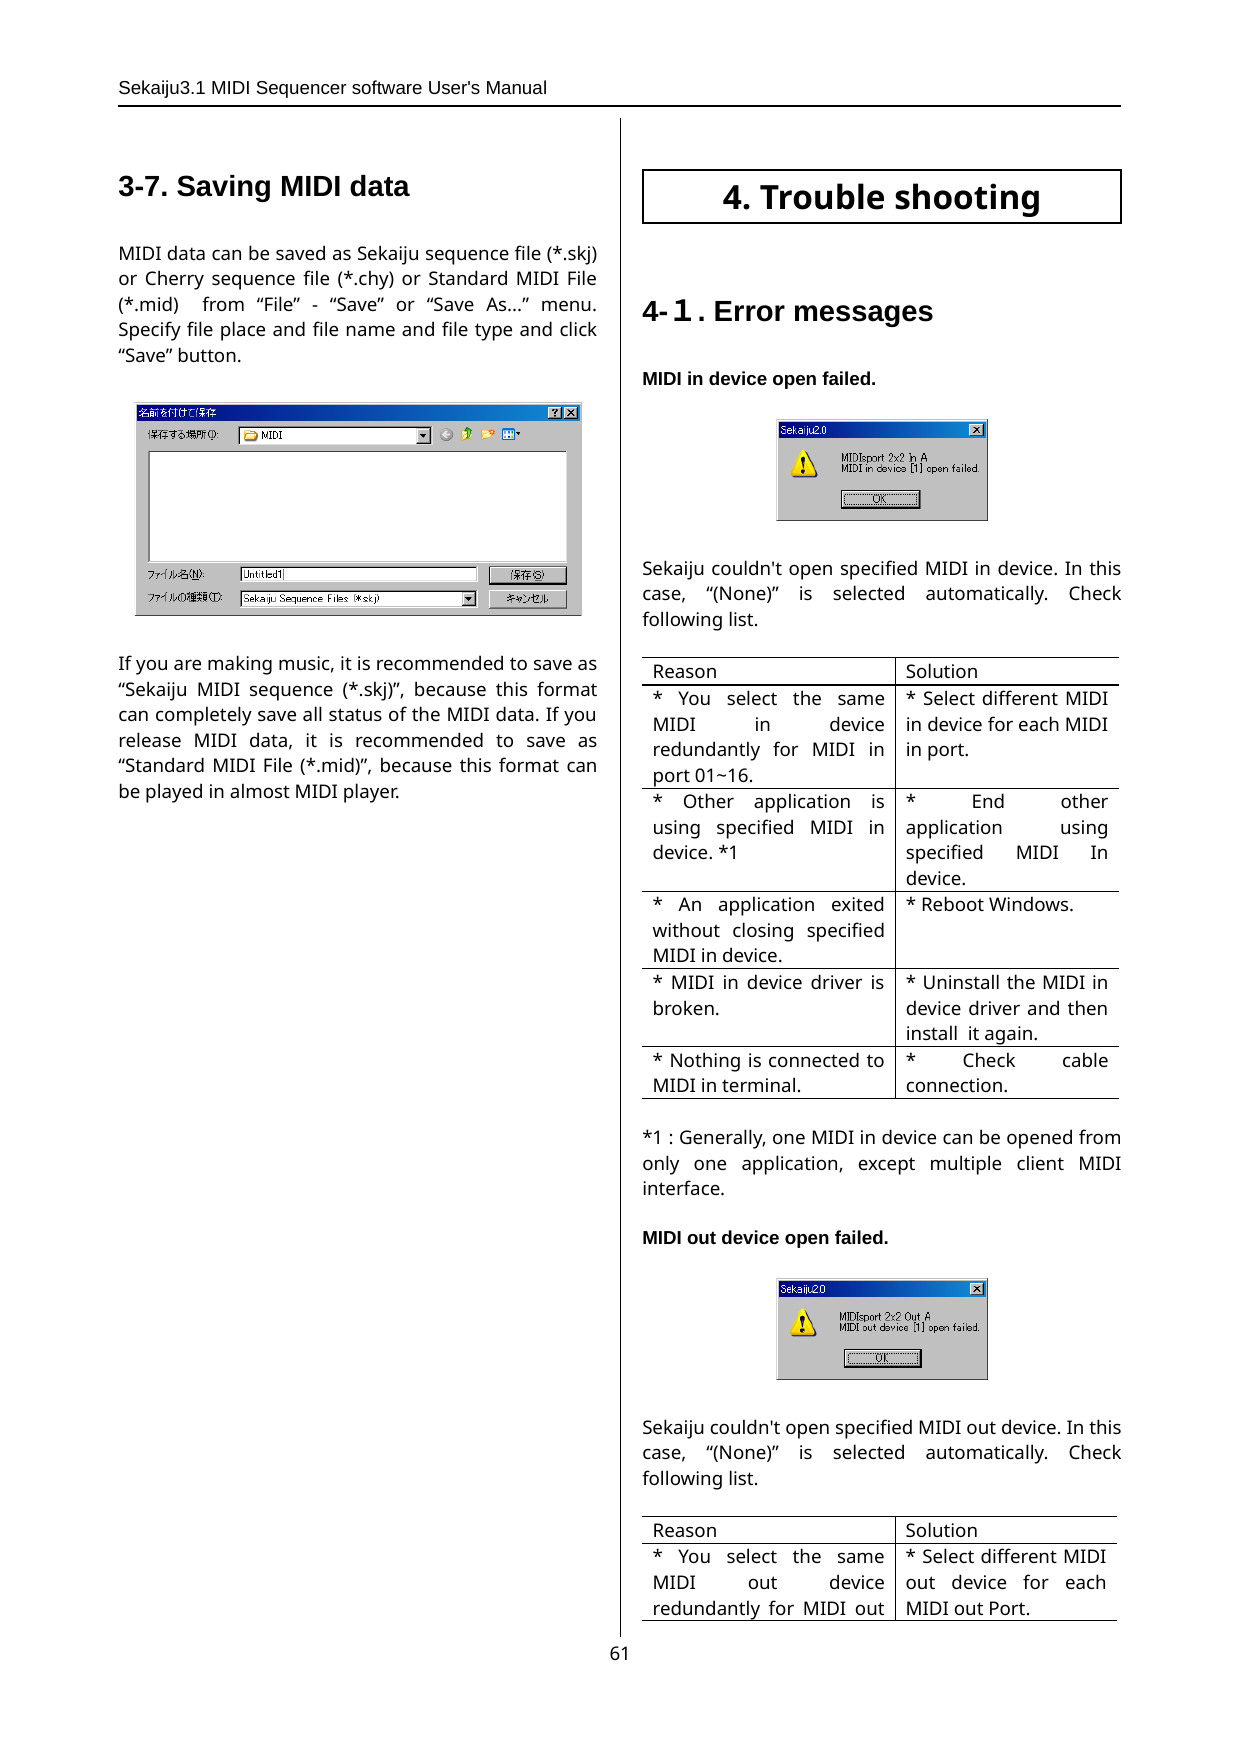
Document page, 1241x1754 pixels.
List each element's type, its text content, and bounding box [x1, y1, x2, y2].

text MIDI out device open failed. [642, 1227, 1122, 1248]
text If you are making music, it is recommended to save as “Sekaiju MIDI sequence (*.skj)”, because this format can completely save all status of the MIDI data. If you release MIDI data, it is recommended to save as “Standard MIDI File (*.mid)”, because this format can be played in almost MIDI player. [118, 651, 598, 804]
table_cell * Check cable connection. [896, 1047, 1119, 1098]
table_cell * End other application using specified MIDI In device. [896, 789, 1119, 891]
table_cell * An application exited without closing specified MIDI in device. [642, 892, 895, 968]
picture [776, 1278, 988, 1380]
picture [134, 402, 582, 616]
table_cell * Nothing is connected to MIDI in terminal. [642, 1047, 895, 1098]
subtitle 4. Trouble shooting [644, 171, 1120, 222]
table_cell * Other application is using specified MIDI in device. *1 [642, 789, 895, 891]
text Sekaiju couldn't open specified MIDI in device. In this case, “(None)” is selected automatically. Check following list. [642, 555, 1122, 631]
text MIDI in device open failed. [642, 367, 1122, 389]
text *1 : Generally, one MIDI in device can be opened from only one application, except multiple client MIDI interface. [642, 1124, 1122, 1201]
table_cell * Reboot Windows. [896, 892, 1119, 968]
table_cell * MIDI in device driver is broken. [642, 969, 895, 1046]
text Sekaiju couldn't open specified MIDI out device. In this case, “(None)” is selected automatically. Check following list. [642, 1414, 1122, 1491]
table_header Solution [896, 658, 1119, 683]
table_cell * You select the same MIDI in device redundantly for MIDI in port 01~16. [642, 686, 895, 788]
text MIDI data can be saved as Sekaiju sequence file (*.skj) or Cherry sequence file (*.chy) or Standard MIDI File (*.mid) from “File” - “Save” or “Save As...” menu. Specify file place and file name and file type and click “Save” button. [118, 240, 598, 368]
table_cell * You select the same MIDI out device redundantly for MIDI out [642, 1544, 895, 1620]
table_header Reason [642, 1517, 895, 1543]
table_cell * Select different MIDI out device for each MIDI out Port. [896, 1544, 1117, 1620]
subtitle 3-7. Saving MIDI data [118, 169, 598, 202]
picture [776, 419, 988, 521]
subtitle 4-１. Error messages [642, 287, 1122, 329]
table_header Reason [642, 658, 895, 683]
table_cell * Select different MIDI in device for each MIDI in port. [896, 686, 1119, 788]
table_header Solution [896, 1517, 1117, 1543]
table_cell * Uninstall the MIDI in device driver and then install it again. [896, 969, 1119, 1046]
